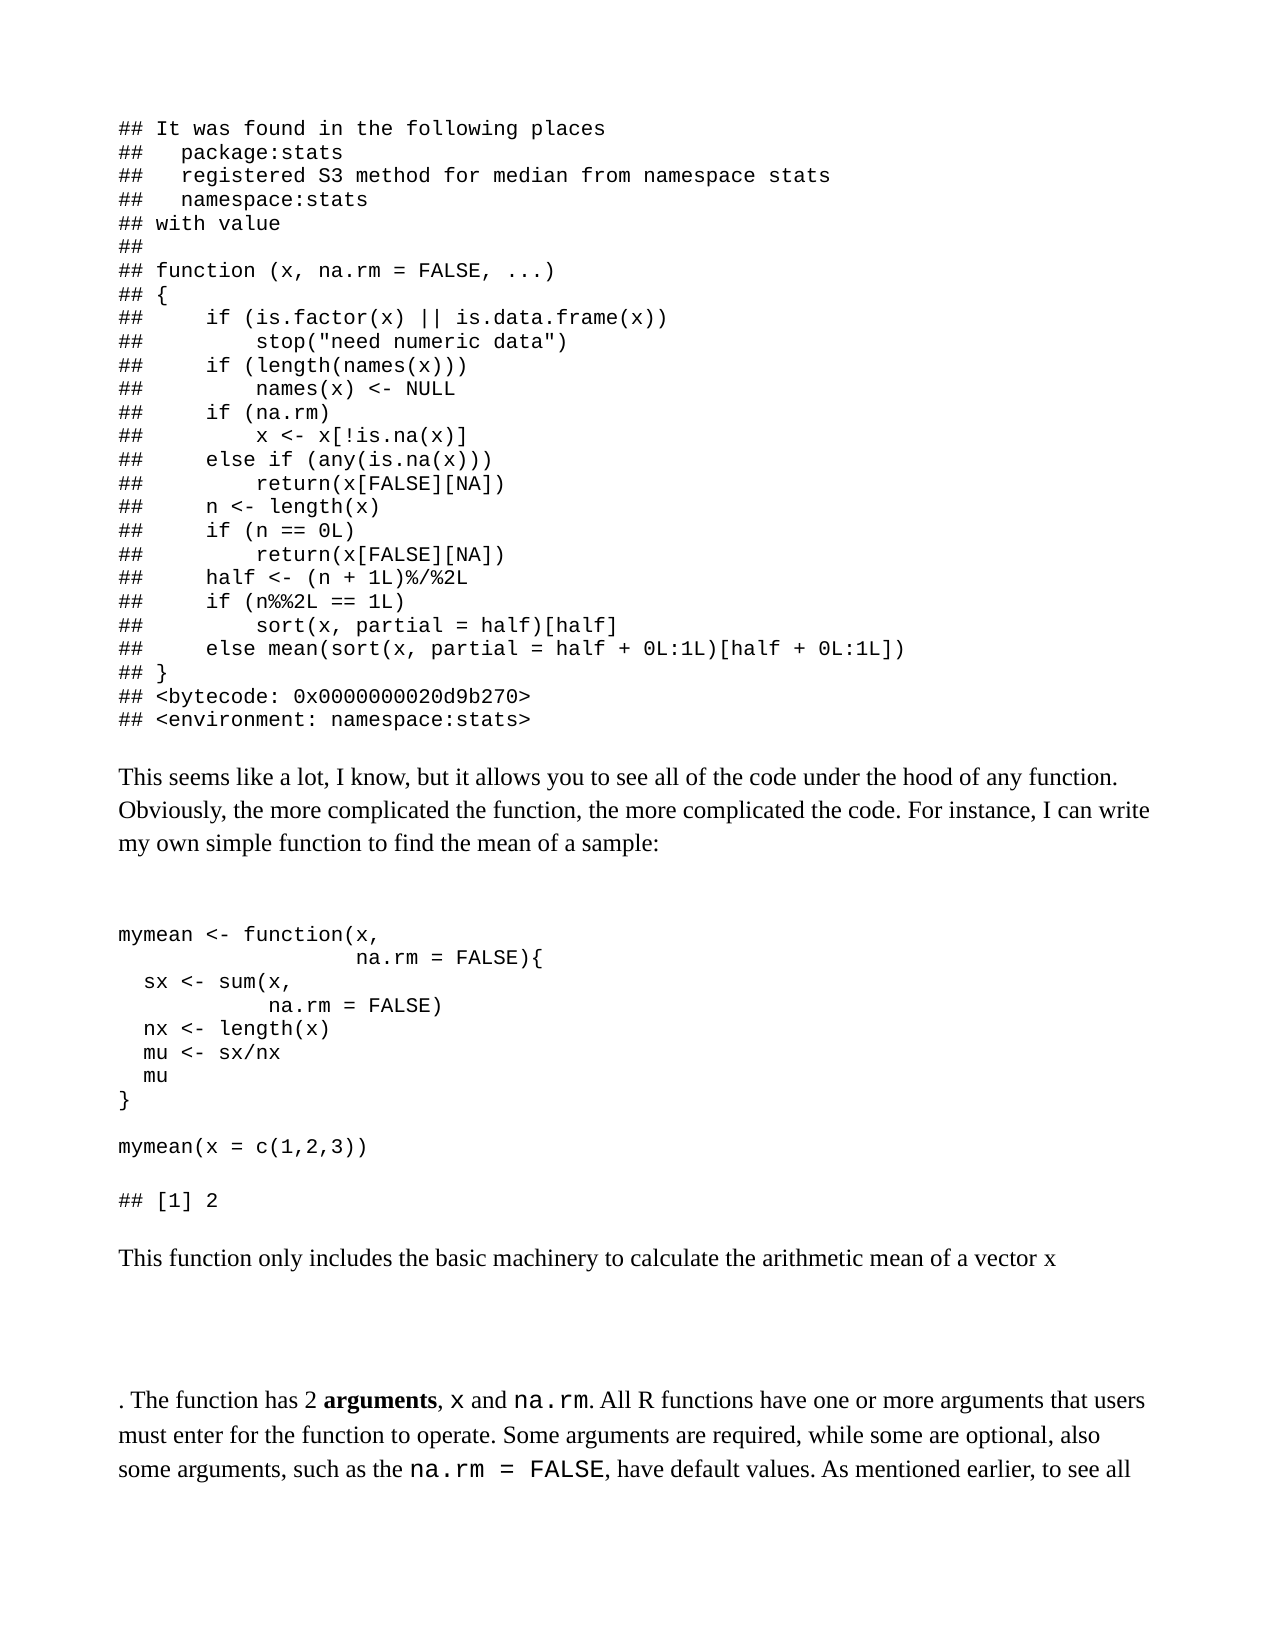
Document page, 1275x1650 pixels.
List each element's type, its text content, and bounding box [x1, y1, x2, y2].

text ## return(x[FALSE][NA]) [118, 473, 1157, 496]
text ## else mean(sort(x, partial = half + 0L:1L)[half + 0L:1L]) [118, 638, 1157, 662]
text ## sort(x, partial = half)[half] [118, 615, 1157, 638]
text nx <- length(x) [118, 1018, 1157, 1042]
text } [118, 1089, 1157, 1113]
text This function only includes the basic machinery to calculate the arithmetic mean of a vector x [118, 1243, 1157, 1271]
text ## return(x[FALSE][NA]) [118, 544, 1157, 567]
text ## if (na.rm) [118, 402, 1157, 426]
text ## package:stats [118, 142, 1157, 165]
text ## names(x) <- NULL [118, 378, 1157, 402]
text na.rm = FALSE) [118, 994, 1157, 1018]
text ## else if (any(is.na(x))) [118, 449, 1157, 473]
text ## It was found in the following places [118, 118, 1157, 142]
text ## n <- length(x) [118, 496, 1157, 520]
text ## namespace:stats [118, 189, 1157, 213]
text ## if (n == 0L) [118, 520, 1157, 544]
text ## half <- (n + 1L)%/%2L [118, 567, 1157, 591]
text ## <environment: namespace:stats> [118, 709, 1157, 733]
text mymean <- function(x, [118, 924, 1157, 947]
text ## registered S3 method for median from namespace stats [118, 165, 1157, 189]
text ## with value [118, 213, 1157, 236]
text mu [118, 1066, 1157, 1089]
text mymean(x = c(1,2,3)) [118, 1136, 1157, 1160]
text ## if (length(names(x))) [118, 354, 1157, 378]
text ## [118, 236, 1157, 260]
text ## stop("need numeric data") [118, 331, 1157, 354]
text ## [1] 2 [118, 1189, 1157, 1213]
text ## if (is.factor(x) || is.data.frame(x)) [118, 307, 1157, 331]
text sx <- sum(x, [118, 971, 1157, 994]
text This seems like a lot, I know, but it allows you to see all of the code under the hood of any function. Obviously, the more complicated the function, the more complicated the code. For instance, I can write my own simple function to find the mean of a sample: [118, 762, 1157, 857]
text ## } [118, 662, 1157, 686]
text ## if (n%%2L == 1L) [118, 591, 1157, 615]
text ## function (x, na.rm = FALSE, ...) [118, 260, 1157, 284]
text ## { [118, 284, 1157, 307]
text ## x <- x[!is.na(x)] [118, 426, 1157, 449]
text mu <- sx/nx [118, 1042, 1157, 1066]
text ## <bytecode: 0x0000000020d9b270> [118, 686, 1157, 709]
text . The function has 2 arguments, x and na.rm. All R functions have one or more arguments that users must enter for the function to operate. Some arguments are required, while some are optional, also some arguments, such as the na.rm = FALSE, have default values. As mentioned earlier, to see all [118, 1386, 1157, 1484]
text na.rm = FALSE){ [118, 947, 1157, 971]
